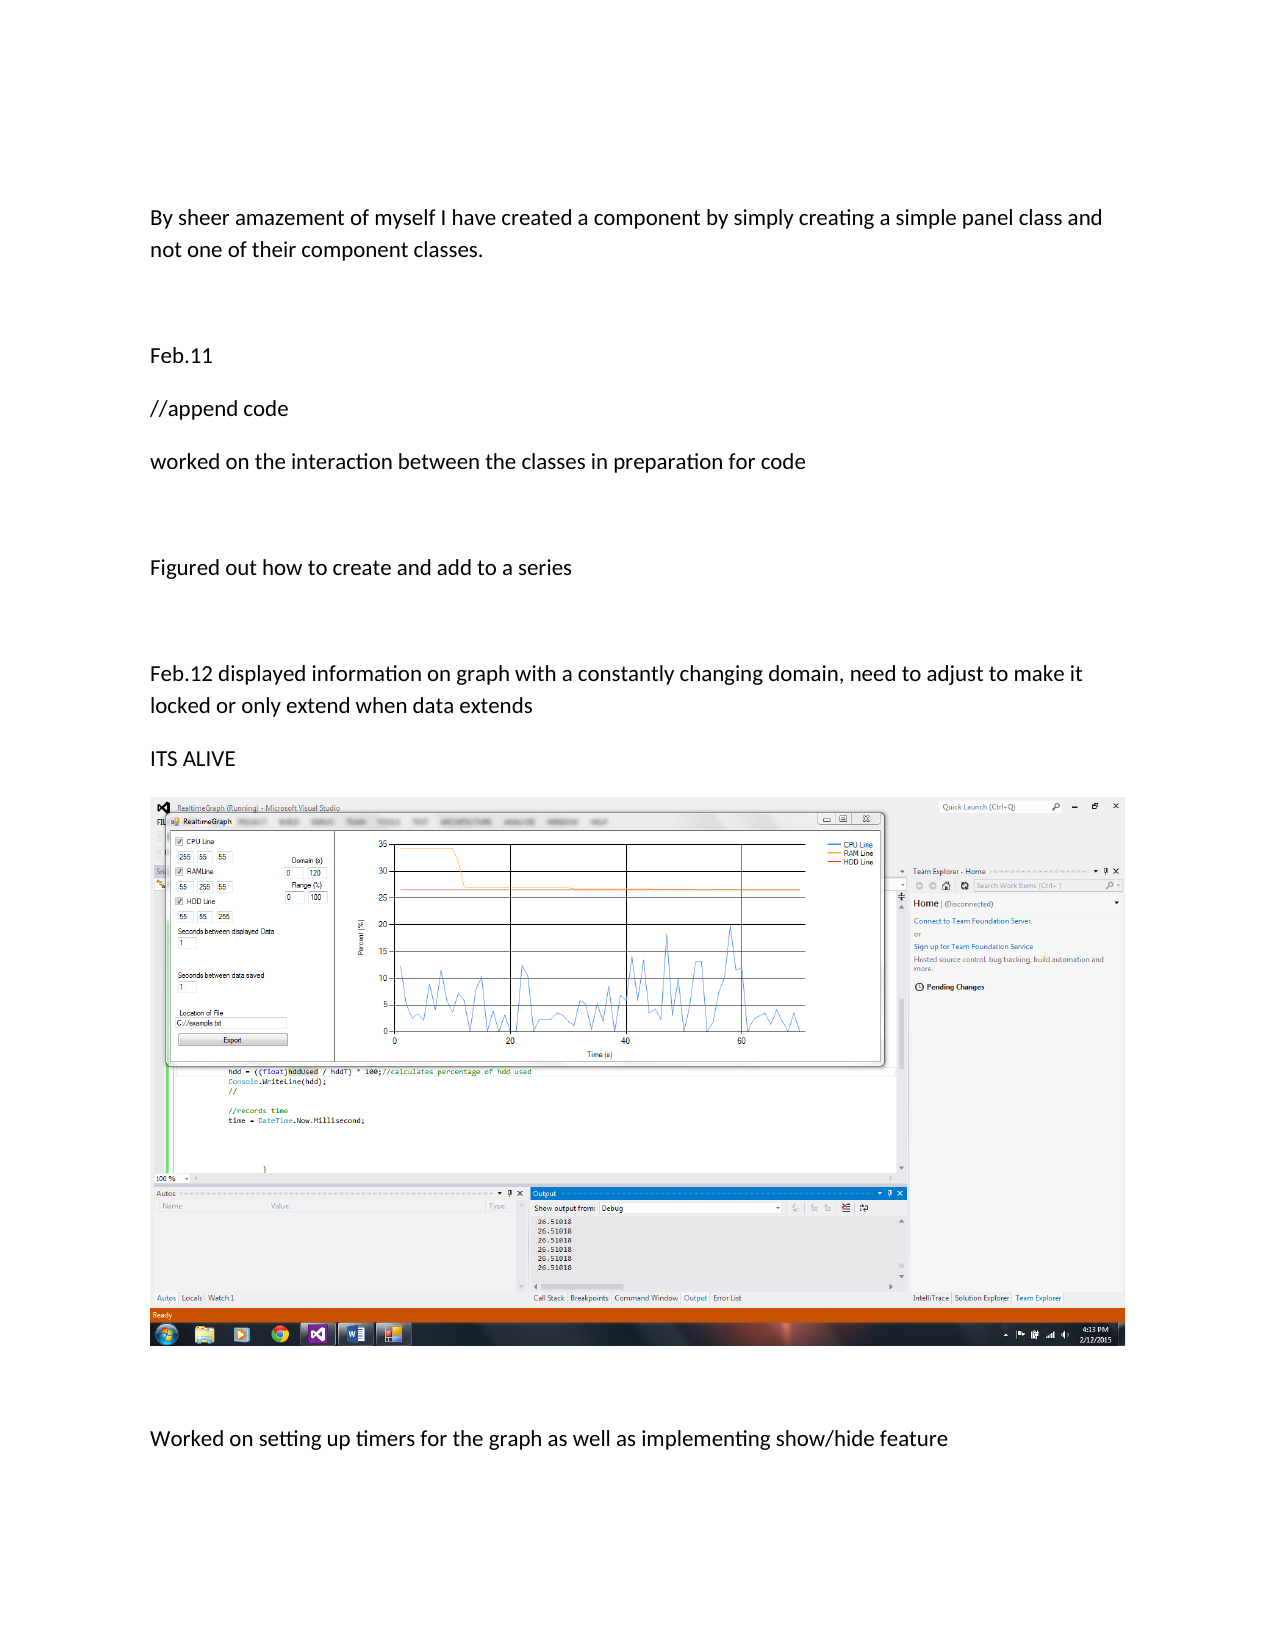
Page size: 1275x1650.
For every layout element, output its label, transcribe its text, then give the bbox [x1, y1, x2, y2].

text Feb.11 [150, 341, 1125, 369]
text Feb.12 displayed information on graph with a constantly changing domain, need to adjust to make it locked or only extend when data extends [150, 659, 1125, 719]
text Worked on setting up timers for the graph as well as implementing show/hide feature [150, 1424, 1125, 1452]
text ITS ALIVE [150, 744, 1125, 773]
text By sheer amazement of myself I have created a component by simply creating a simple panel class and not one of their component classes. [150, 203, 1125, 263]
text Figured out how to create and add to a series [150, 553, 1125, 581]
text worked on the interaction between the classes in preparation for code [150, 447, 1125, 475]
text //append code [150, 394, 1125, 422]
